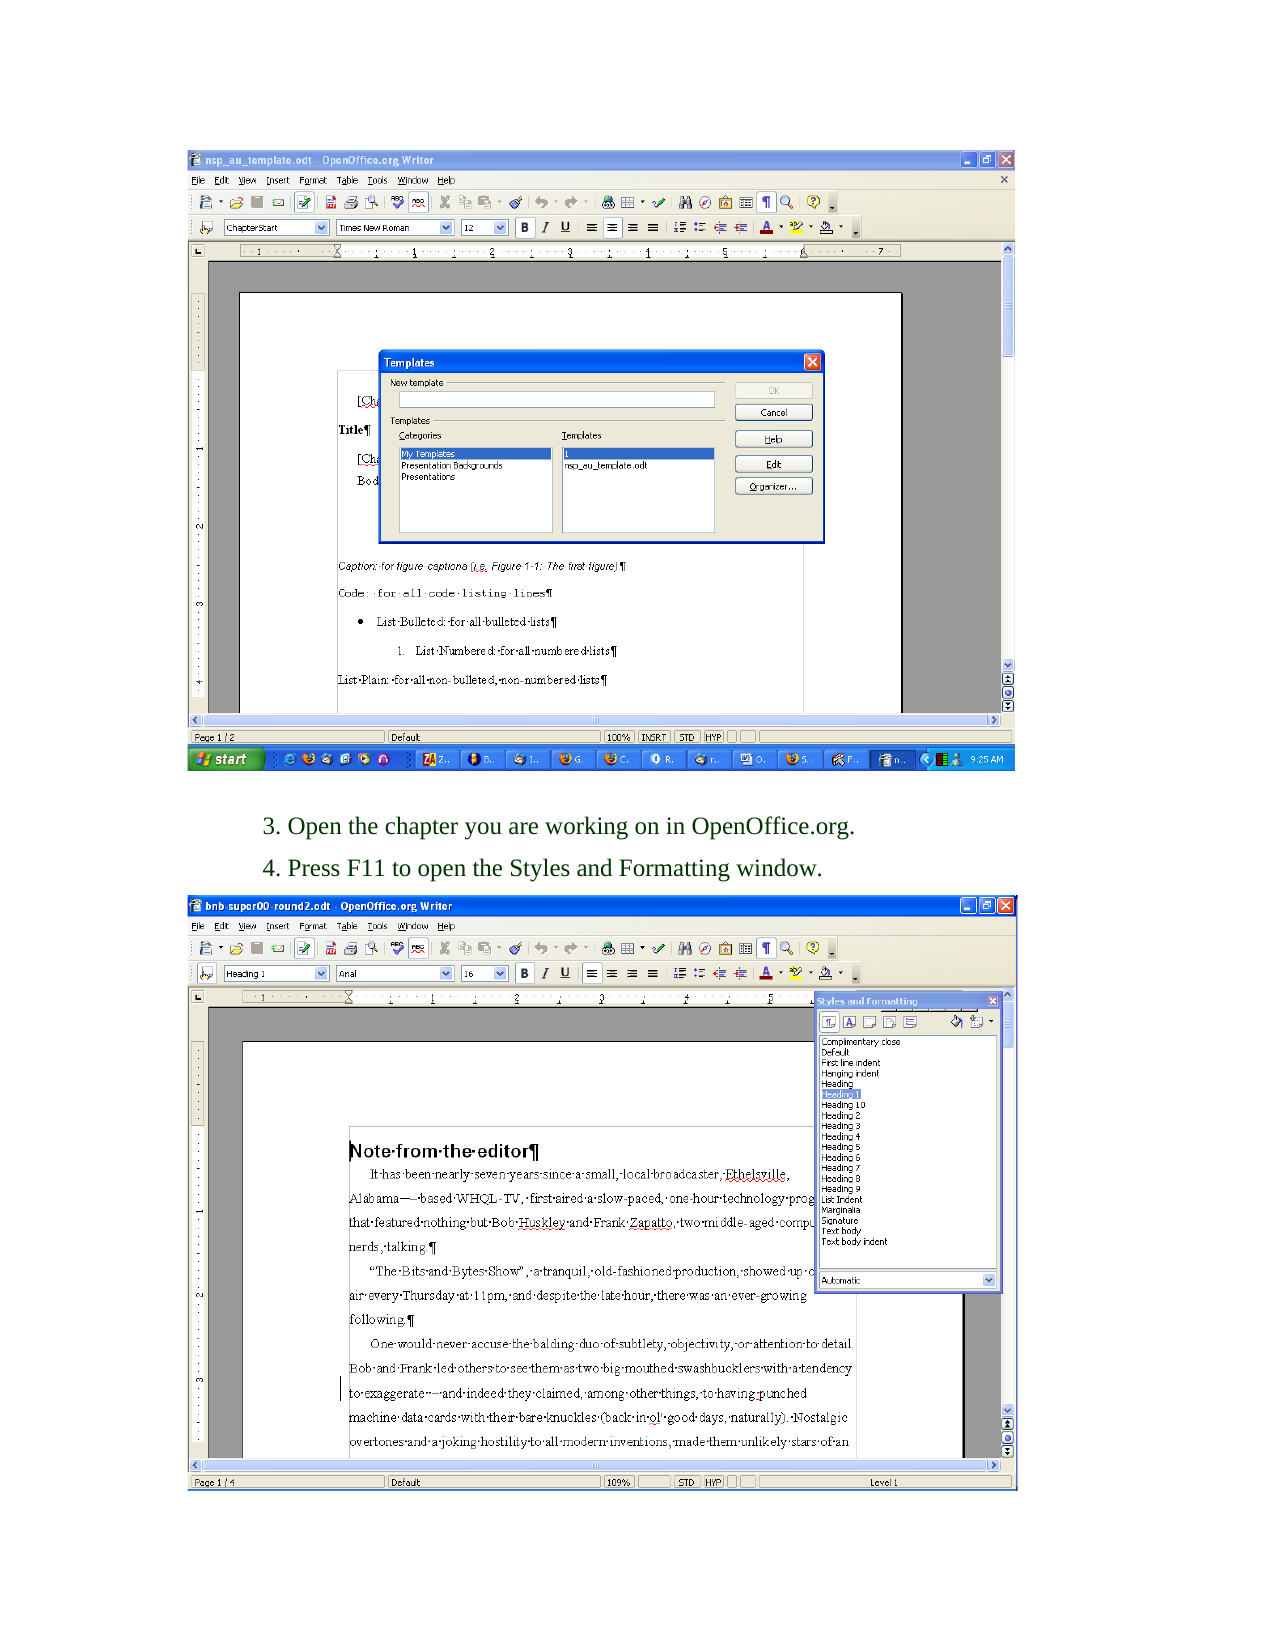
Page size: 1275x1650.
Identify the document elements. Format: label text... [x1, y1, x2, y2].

list 3. Open the chapter you are working on in OpenOffice.org. [262, 812, 1087, 840]
list 4. Press F11 to open the Styles and Formatting window. [262, 854, 1087, 882]
picture [187, 895, 1018, 1491]
picture [187, 150, 1015, 771]
